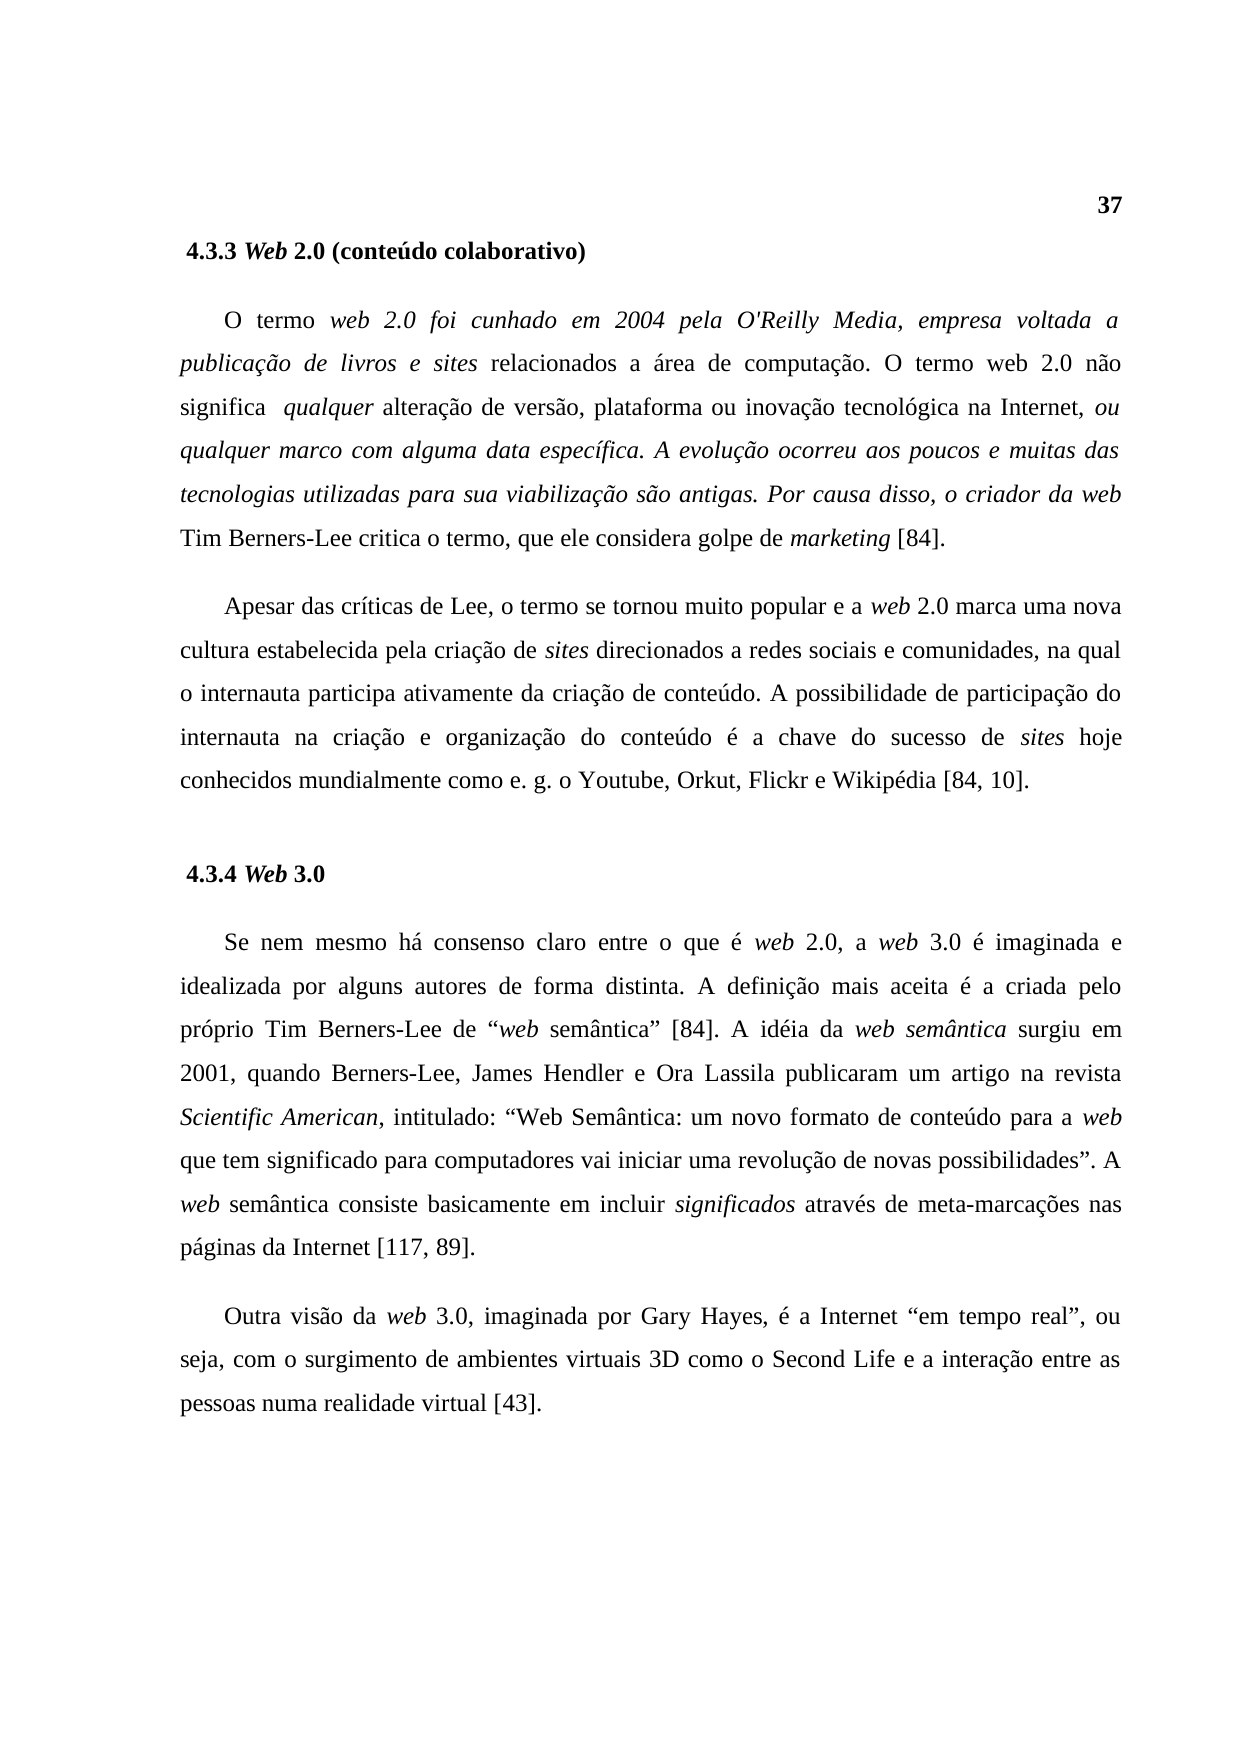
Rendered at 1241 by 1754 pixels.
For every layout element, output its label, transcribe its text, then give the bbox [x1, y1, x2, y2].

text O termo web 2.0 foi cunhado em 2004 pela O'Reilly Media, empresa voltada a publicação de livros e sites relacionados a área de computação. O termo web 2.0 não significa qualquer alteração de versão, plataforma ou inovação tecnológica na Internet, ou qualquer marco com alguma data específica. A evolução ocorreu aos poucos e muitas das tecnologias utilizadas para sua viabilização são antigas. Por causa disso, o criador da web Tim Berners‑Lee critica o termo, que ele considera golpe de marketing [84]. [180, 305, 1122, 552]
text Apesar das críticas de Lee, o termo se tornou muito popular e a web 2.0 marca uma nova cultura estabelecida pela criação de sites direcionados a redes sociais e comunidades, na qual o internauta participa ativamente da criação de conteúdo. A possibilidade de participação do internauta na criação e organização do conteúdo é a chave do sucesso de sites hoje conhecidos mundialmente como e. g. o Youtube, Orkut, Flickr e Wikipédia [84, 10]. [180, 591, 1122, 794]
text Outra visão da web 3.0, imaginada por Gary Hayes, é a Internet “em tempo real”, ou seja, com o surgimento de ambientes virtuais 3D como o Second Life e a interação entre as pessoas numa realidade virtual [43]. [180, 1301, 1122, 1417]
subtitle Web 3.0 [180, 859, 1122, 888]
text Se nem mesmo há consenso claro entre o que é web 2.0, a web 3.0 é imaginada e idealizada por alguns autores de forma distinta. A definição mais aceita é a criada pelo próprio Tim Berners‑Lee de “web semântica” [84]. A idéia da web semântica surgiu em 2001, quando Berners-Lee, James Hendler e Ora Lassila publicaram um artigo na revista Scientific American, intitulado: “Web Semântica: um novo formato de conteúdo para a web que tem significado para computadores vai iniciar uma revolução de novas possibilidades”. A web semântica consiste basicamente em incluir significados através de meta-marcações nas páginas da Internet [117, 89]. [180, 927, 1122, 1261]
subtitle Web 2.0 (conteúdo colaborativo) [180, 236, 1122, 265]
